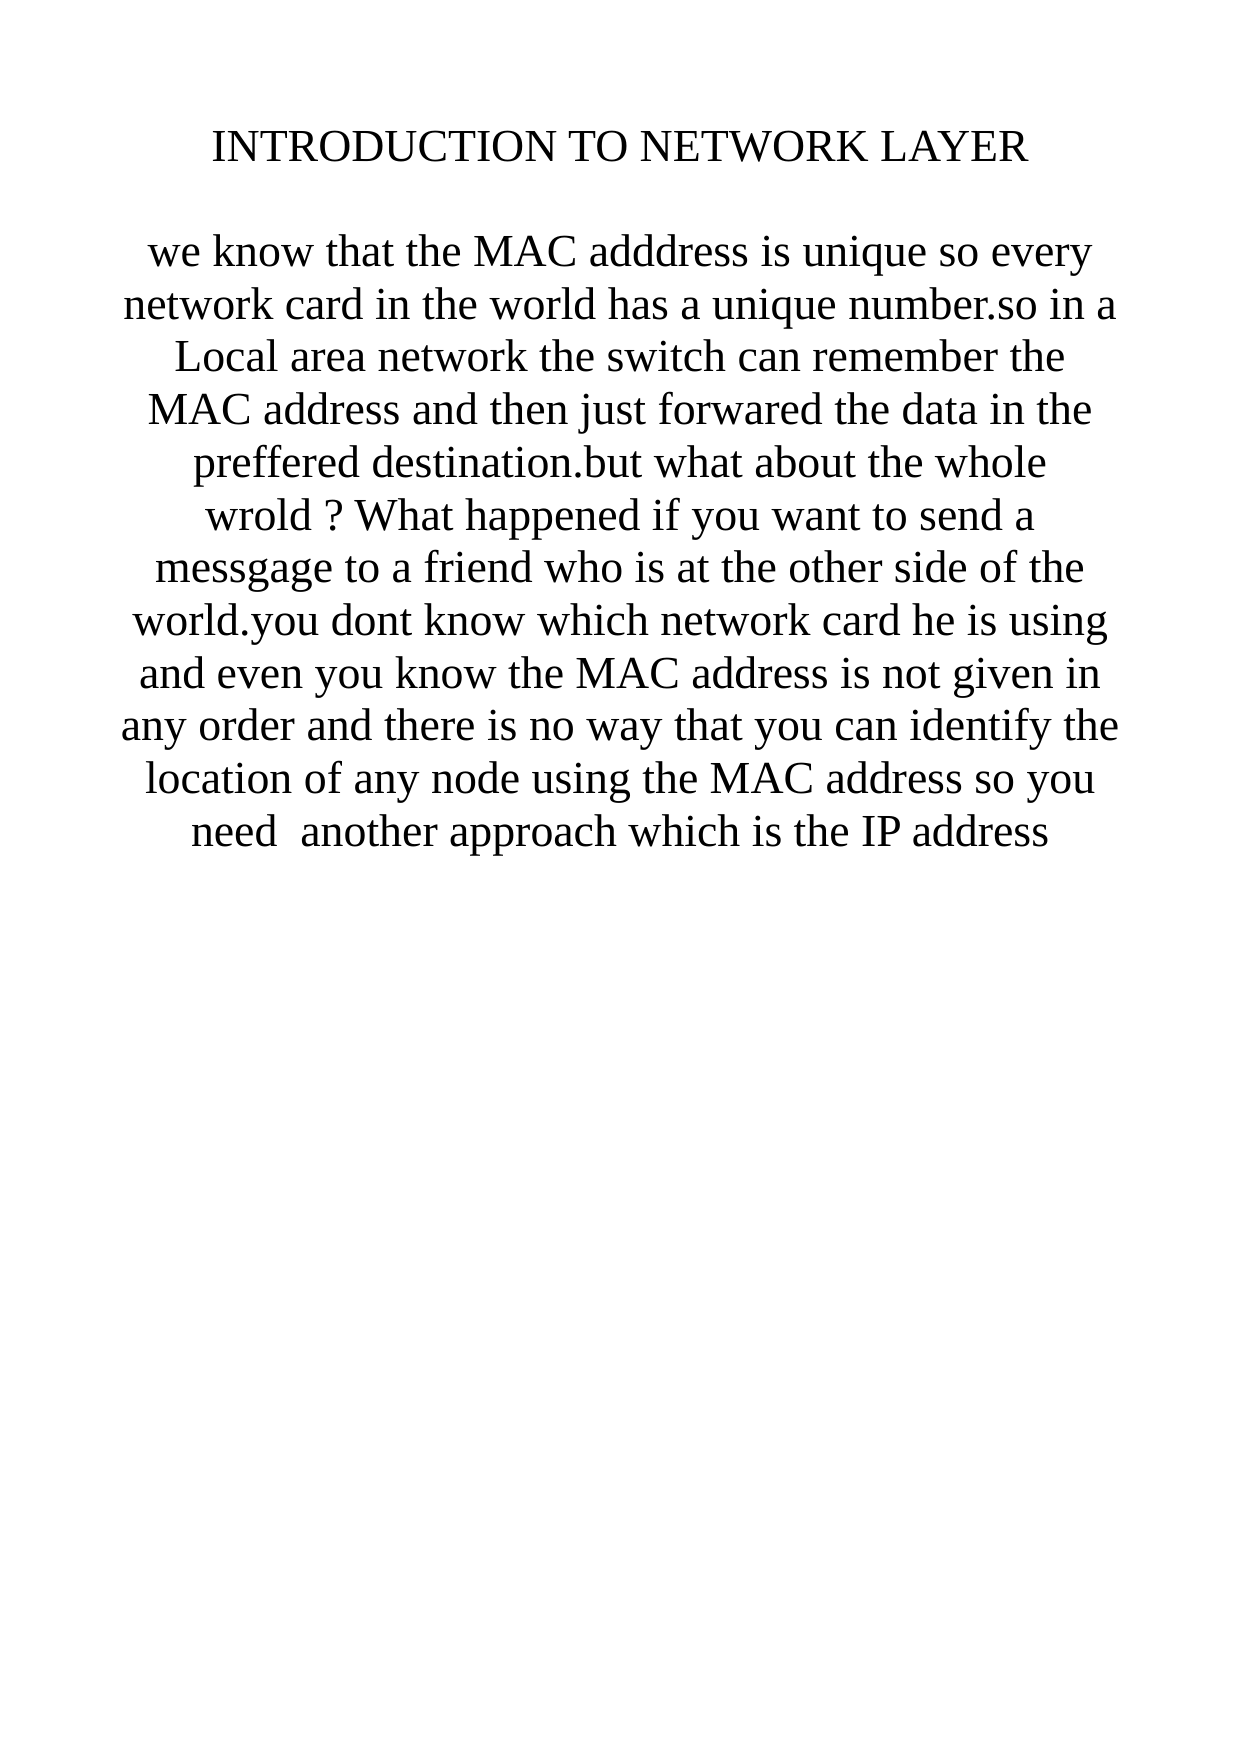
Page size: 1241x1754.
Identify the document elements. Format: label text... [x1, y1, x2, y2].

text INTRODUCTION TO NETWORK LAYER [118, 118, 1122, 171]
text we know that the MAC adddress is unique so every network card in the world has a unique number.so in a Local area network the switch can remember the MAC address and then just forwared the data in the preffered destination.but what about the whole wrold ? What happened if you want to send a messgage to a friend who is at the other side of the world.you dont know which network card he is using and even you know the MAC address is not given in any order and there is no way that you can identify the location of any node using the MAC address so you need another approach which is the IP address [118, 223, 1122, 856]
